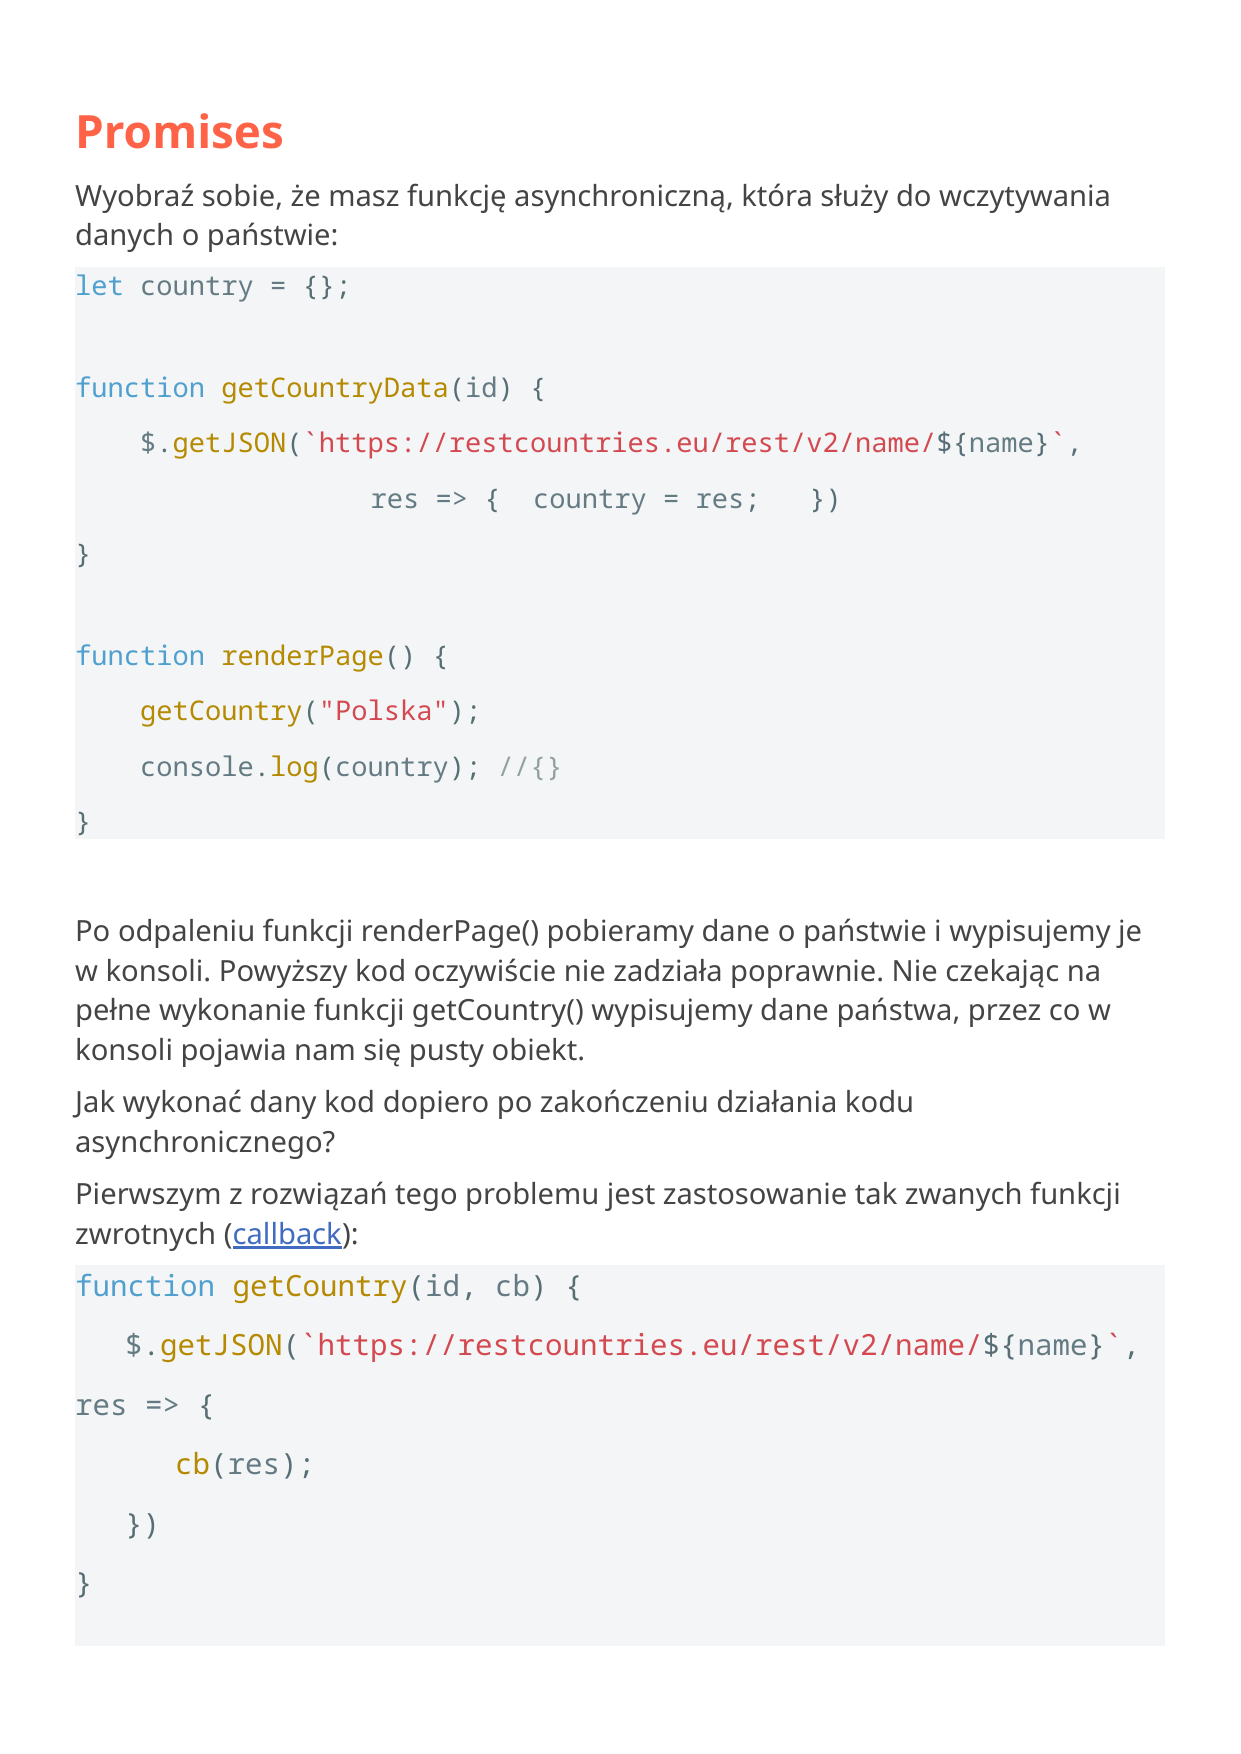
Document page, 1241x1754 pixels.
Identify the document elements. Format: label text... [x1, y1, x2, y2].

text function getCountry(id, cb) { [75, 1265, 1165, 1305]
text $.getJSON(`https://restcountries.eu/rest/v2/name/${name}`, res => { [75, 1324, 1165, 1424]
text } [75, 803, 1165, 839]
text $.getJSON(`https://restcountries.eu/rest/v2/name/${name}`, [75, 423, 1165, 461]
subtitle Promises [75, 100, 1165, 162]
text } [75, 535, 1165, 572]
text let country = {}; [75, 267, 1165, 304]
text }) [75, 1503, 1165, 1543]
text getCountry("Polska"); [75, 691, 1165, 728]
text cb(res); [75, 1443, 1165, 1483]
text Jak wykonać dany kod dopiero po zakończeniu działania kodu asynchronicznego? [75, 1081, 1165, 1161]
text Pierwszym z rozwiązań tego problemu jest zastosowanie tak zwanych funkcji zwrotnych (callback): [75, 1173, 1165, 1253]
text function getCountryData(id) { [75, 368, 1165, 405]
text Wyobraź sobie, że masz funkcję asynchroniczną, która służy do wczytywania danych o państwie: [75, 175, 1165, 254]
text } [75, 1562, 1165, 1602]
text Po odpaleniu funkcji renderPage() pobieramy dane o państwie i wypisujemy je w konsoli. Powyższy kod oczywiście nie zadziała poprawnie. Nie czekając na pełne wykonanie funkcji getCountry() wypisujemy dane państwa, przez co w konsoli pojawia nam się pusty obiekt. [75, 910, 1165, 1069]
text console.log(country); //{} [75, 747, 1165, 784]
text function renderPage() { [75, 636, 1165, 673]
text res => { country = res; }) [75, 479, 1165, 516]
